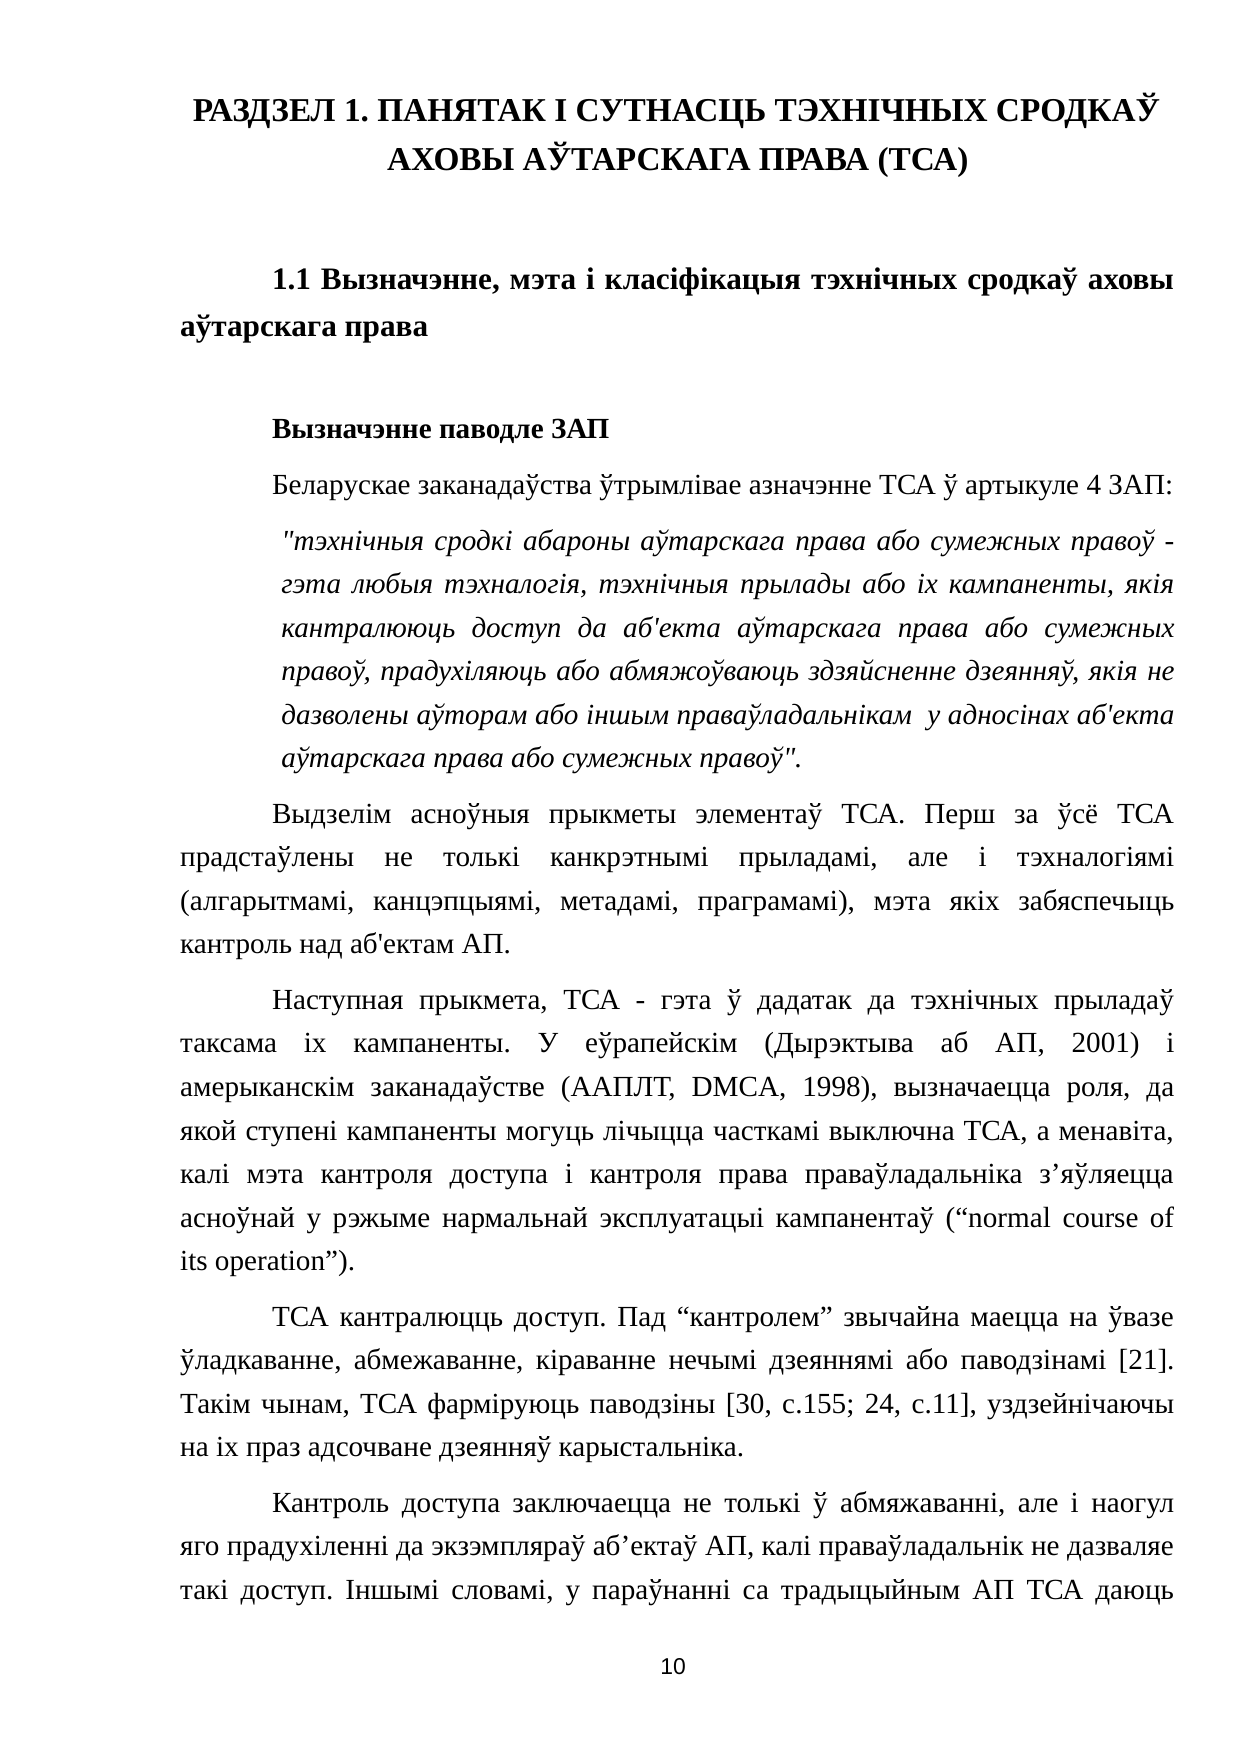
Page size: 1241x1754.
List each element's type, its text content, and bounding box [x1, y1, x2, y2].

text Вызначэнне паводле ЗАП [180, 412, 1175, 445]
text ТСА кантралюцць доступ. Пад “кантролем” звычайна маецца на ўвазе ўладкаванне, абмежаванне, кіраванне нечымі дзеяннямі або паводзінамі [21]. Такім чынам, ТСА фарміруюць паводзіны [30, с.155; 24, с.11], уздзейнічаючы на іх праз адсочване дзеянняў карыстальніка. [180, 1299, 1175, 1463]
subtitle РАЗДЗЕЛ 1. ПАНЯТАК I СУТНАСЦЬ ТЭХНІЧНЫХ СРОДКАЎ АХОВЫ АЎТАРСКАГА ПРАВА (ТСА) [178, 90, 1175, 178]
text Выдзелім асноўныя прыкметы элементаў ТСА. Перш за ўсё ТСА прадстаўлены не толькі канкрэтнымі прыладамі, але і тэхналогіямі (алгарытмамі, канцэпцыямі, метадамі, праграмамі), мэта якіх забяспечыць кантроль над аб'ектам АП. [180, 796, 1175, 960]
text Наступная прыкмета, ТСА - гэта ў дадатак да тэхнічных прыладаў таксама іх кампаненты. У еўрапейскім (Дырэктыва аб АП, 2001) і амерыканскім заканадаўстве (ААПЛТ, DMCA, 1998), вызначаецца роля, да якой ступені кампаненты могуць лічыцца часткамі выключна ТСА, а менавіта, калі мэта кантроля доступа і кантроля права праваўладальніка з’яўляецца асноўнай у рэжыме нармальнай эксплуатацыі кампанентаў (“normal course of its operation”). [180, 982, 1175, 1277]
text Кантроль доступа заключаецца не толькі ў абмяжаванні, але і наогул яго прадухіленні да экзэмпляраў аб’ектаў АП, калі праваўладальнік не дазваляе такі доступ. Іншымі словамі, у параўнанні са традыцыйным АП ТСА даюць [180, 1485, 1175, 1606]
text Беларускае заканадаўства ўтрымлівае азначэнне ТСА ў артыкуле 4 ЗАП: [180, 467, 1175, 501]
text "тэхнічныя сродкі абароны аўтарскага права або сумежных правоў - гэта любыя тэхналогія, тэхнічныя прылады або іх кампаненты, якія кантралююць доступ да аб'екта аўтарскага права або сумежных правоў, прадухіляюць або абмяжоўваюць здзяйсненне дзеянняў, якія не дазволены аўторам або іншым праваўладальнікам у адносінах аб'екта аўтарскага права або сумежных правоў". [281, 523, 1175, 774]
subtitle 1.1 Вызначэнне, мэта і класіфікацыя тэхнічных сродкаў аховы аўтарскага права [180, 260, 1175, 343]
